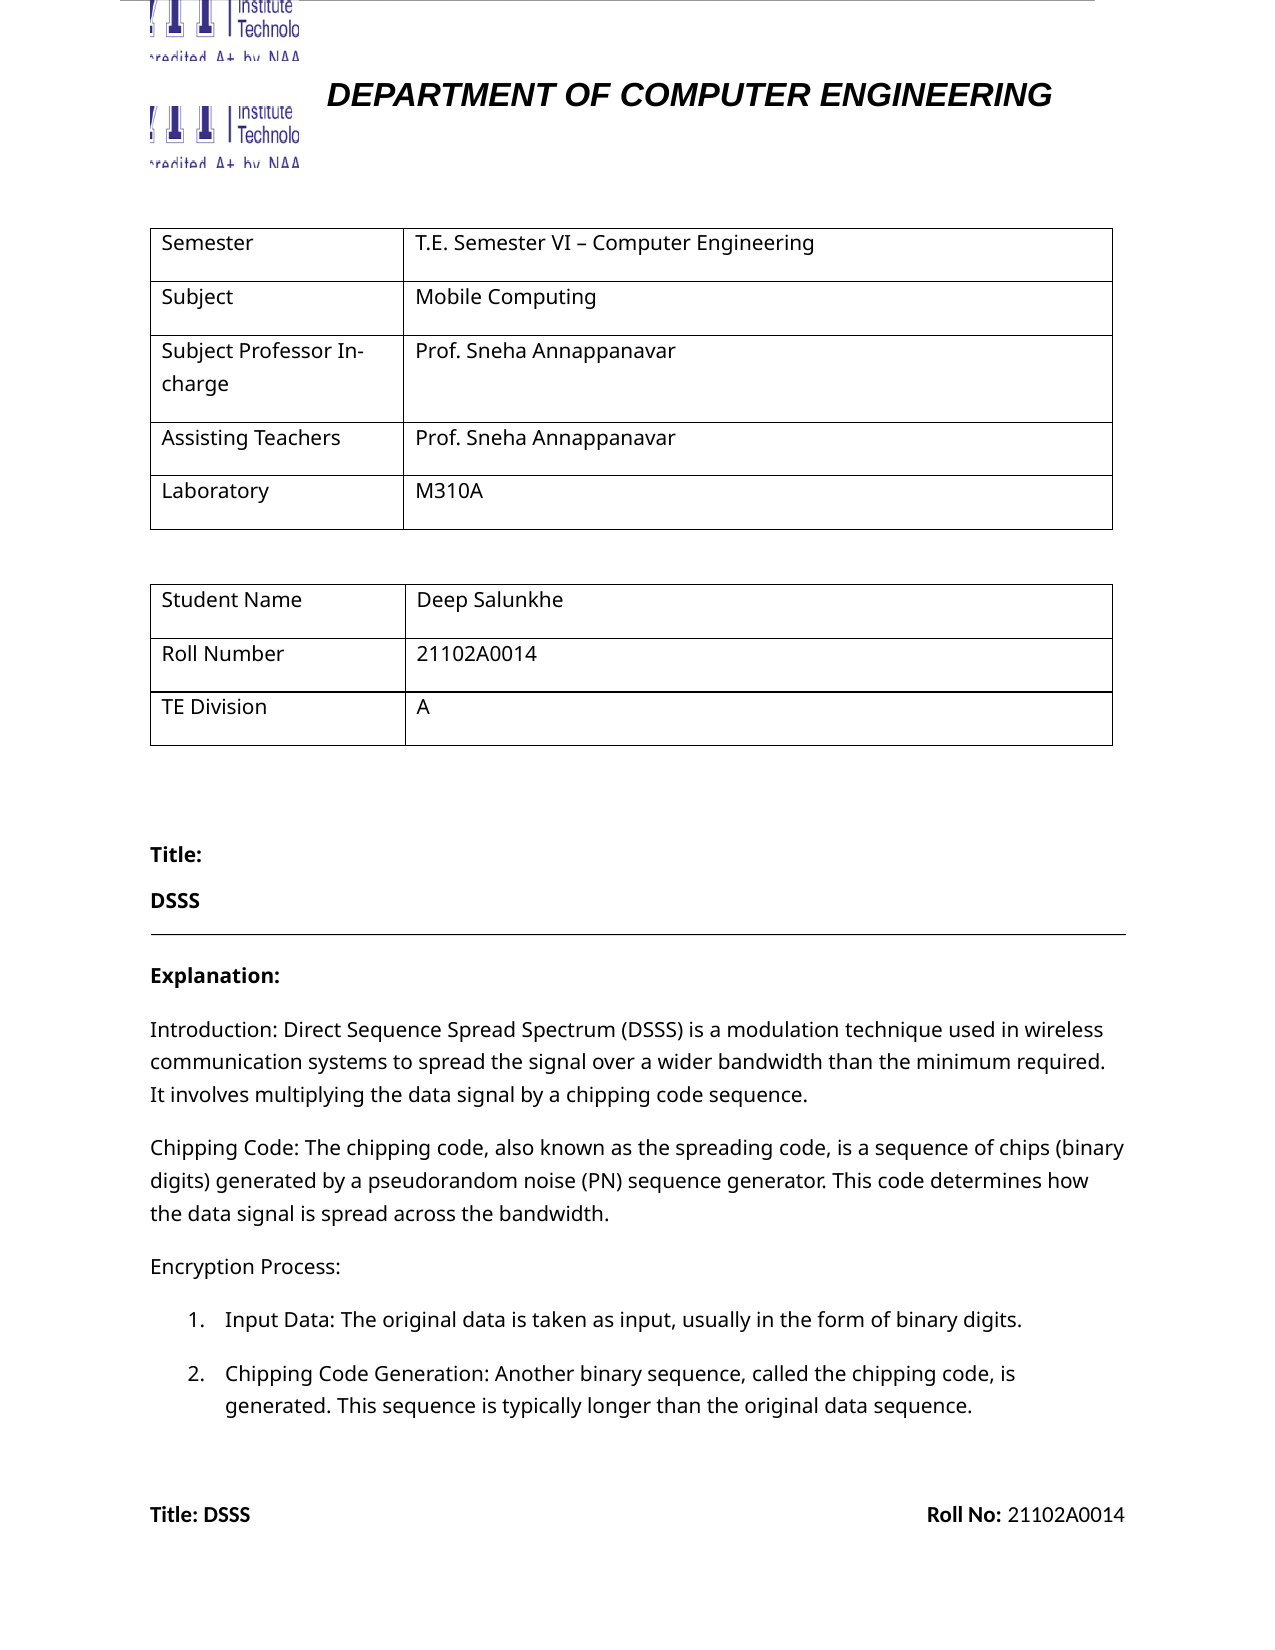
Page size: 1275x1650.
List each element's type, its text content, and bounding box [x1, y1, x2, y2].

table_header T.E. Semester VI – Computer Engineering [404, 229, 1112, 281]
text DSSS [150, 887, 1125, 915]
table_cell Subject Professor In-charge [151, 336, 403, 422]
table_cell Laboratory [151, 476, 403, 529]
table_header Semester [151, 229, 403, 281]
table_cell Mobile Computing [404, 282, 1112, 335]
table_cell Subject [151, 282, 403, 335]
table_cell M310A [404, 476, 1112, 529]
table_cell Prof. Sneha Annappanavar [404, 423, 1112, 475]
table_header Student Name [151, 585, 405, 638]
table_cell A [406, 693, 1112, 745]
text Chipping Code: The chipping code, also known as the spreading code, is a sequence of chips (binary digits) generated by a pseudorandom noise (PN) sequence generator. This code determines how the data signal is spread across the bandwidth. [150, 1133, 1125, 1227]
table_cell TE Division [151, 693, 405, 745]
text Encryption Process: [150, 1252, 1125, 1281]
list Chipping Code Generation: Another binary sequence, called the chipping code, is generated. This sequence is typically longer than the original data sequence. [187, 1359, 1125, 1420]
text Title: [150, 840, 1125, 868]
text Introduction: Direct Sequence Spread Spectrum (DSSS) is a modulation technique used in wireless communication systems to spread the signal over a wider bandwidth than the minimum required. It involves multiplying the data signal by a chipping code sequence. [150, 1015, 1125, 1108]
table_cell Prof. Sneha Annappanavar [404, 336, 1112, 422]
table_header Deep Salunkhe [406, 585, 1112, 638]
table_cell Roll Number [151, 639, 405, 691]
table_cell 21102A0014 [406, 639, 1112, 691]
text Explanation: [150, 961, 1125, 990]
list Input Data: The original data is taken as input, usually in the form of binary digits. [187, 1306, 1125, 1334]
table_cell Assisting Teachers [151, 423, 403, 475]
